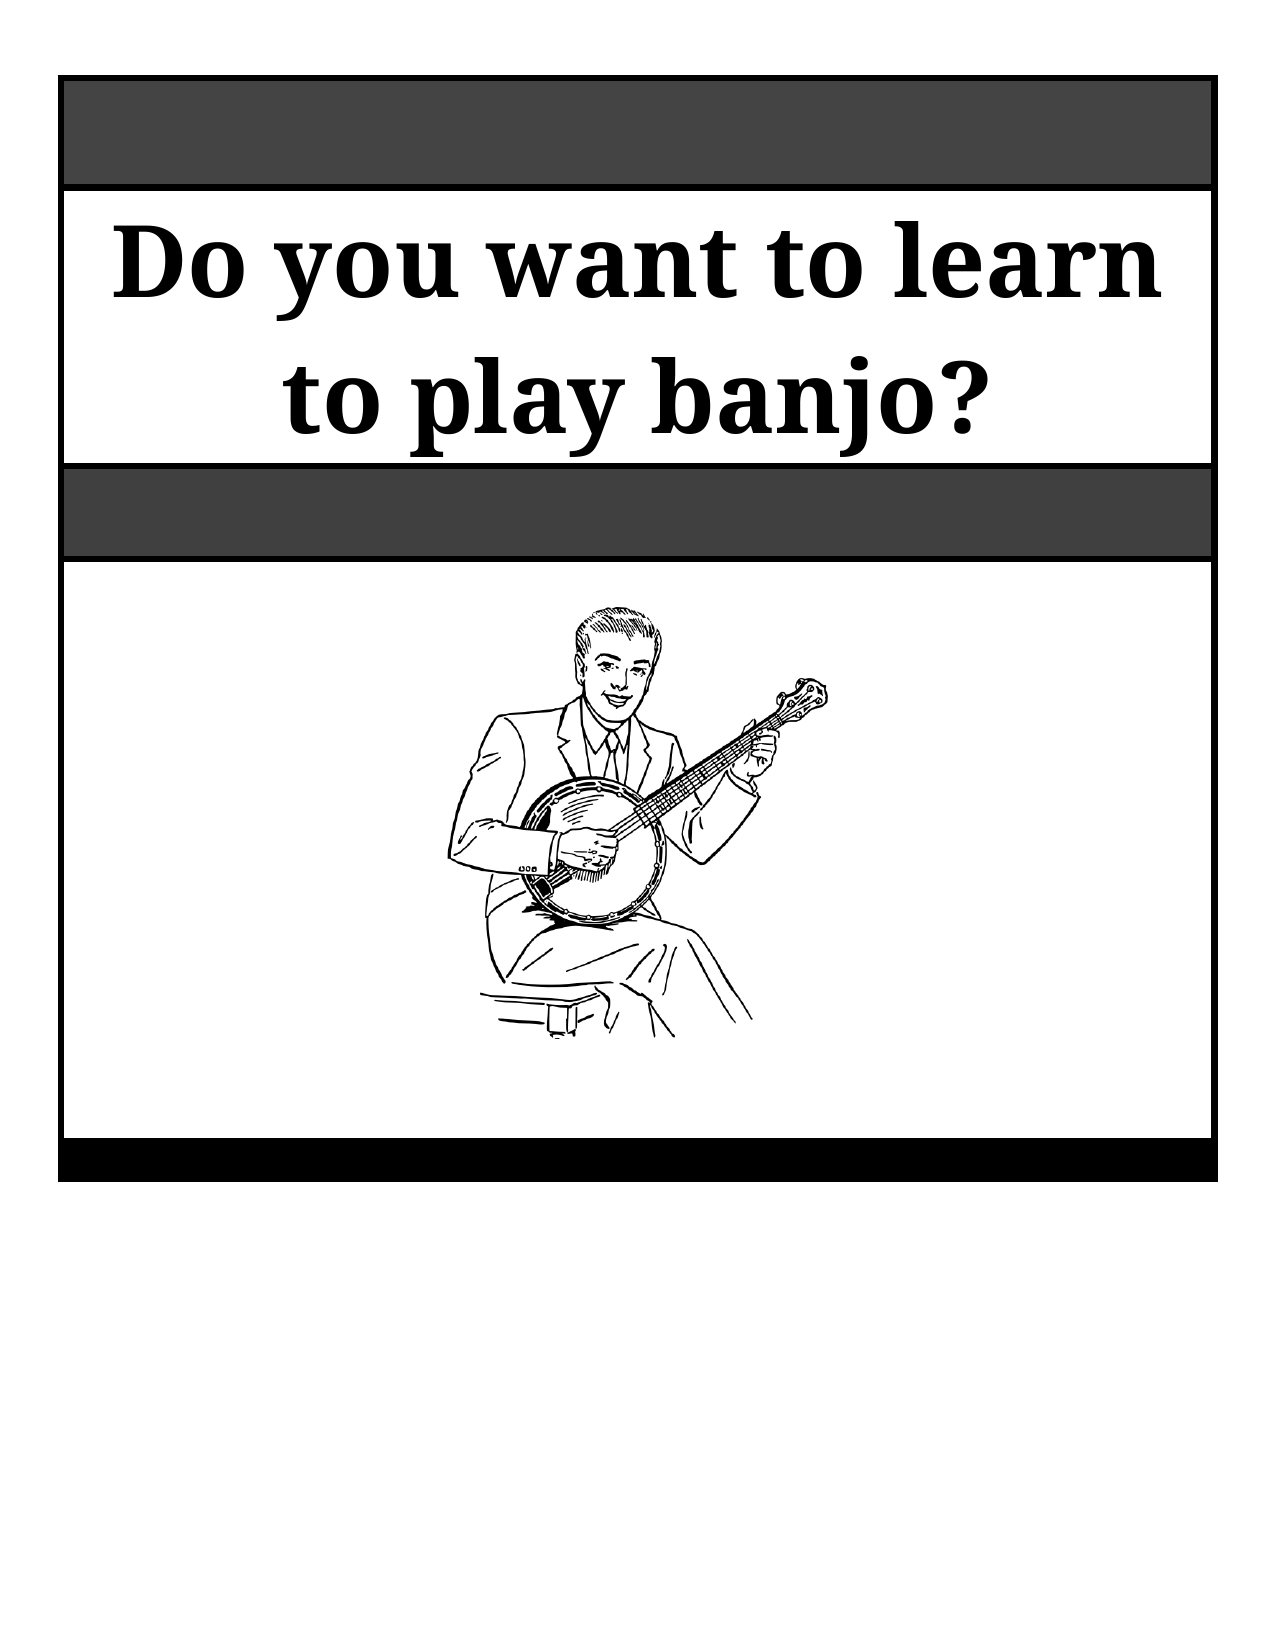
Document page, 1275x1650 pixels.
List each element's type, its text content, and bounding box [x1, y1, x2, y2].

picture [422, 607, 853, 1039]
table_cell [64, 1145, 1211, 1176]
table_cell [64, 469, 1211, 556]
table_cell [64, 608, 1211, 1138]
table_cell [64, 562, 1211, 607]
table_cell Do you want to learn to play banjo? [64, 191, 1211, 463]
table_header [64, 81, 1211, 184]
